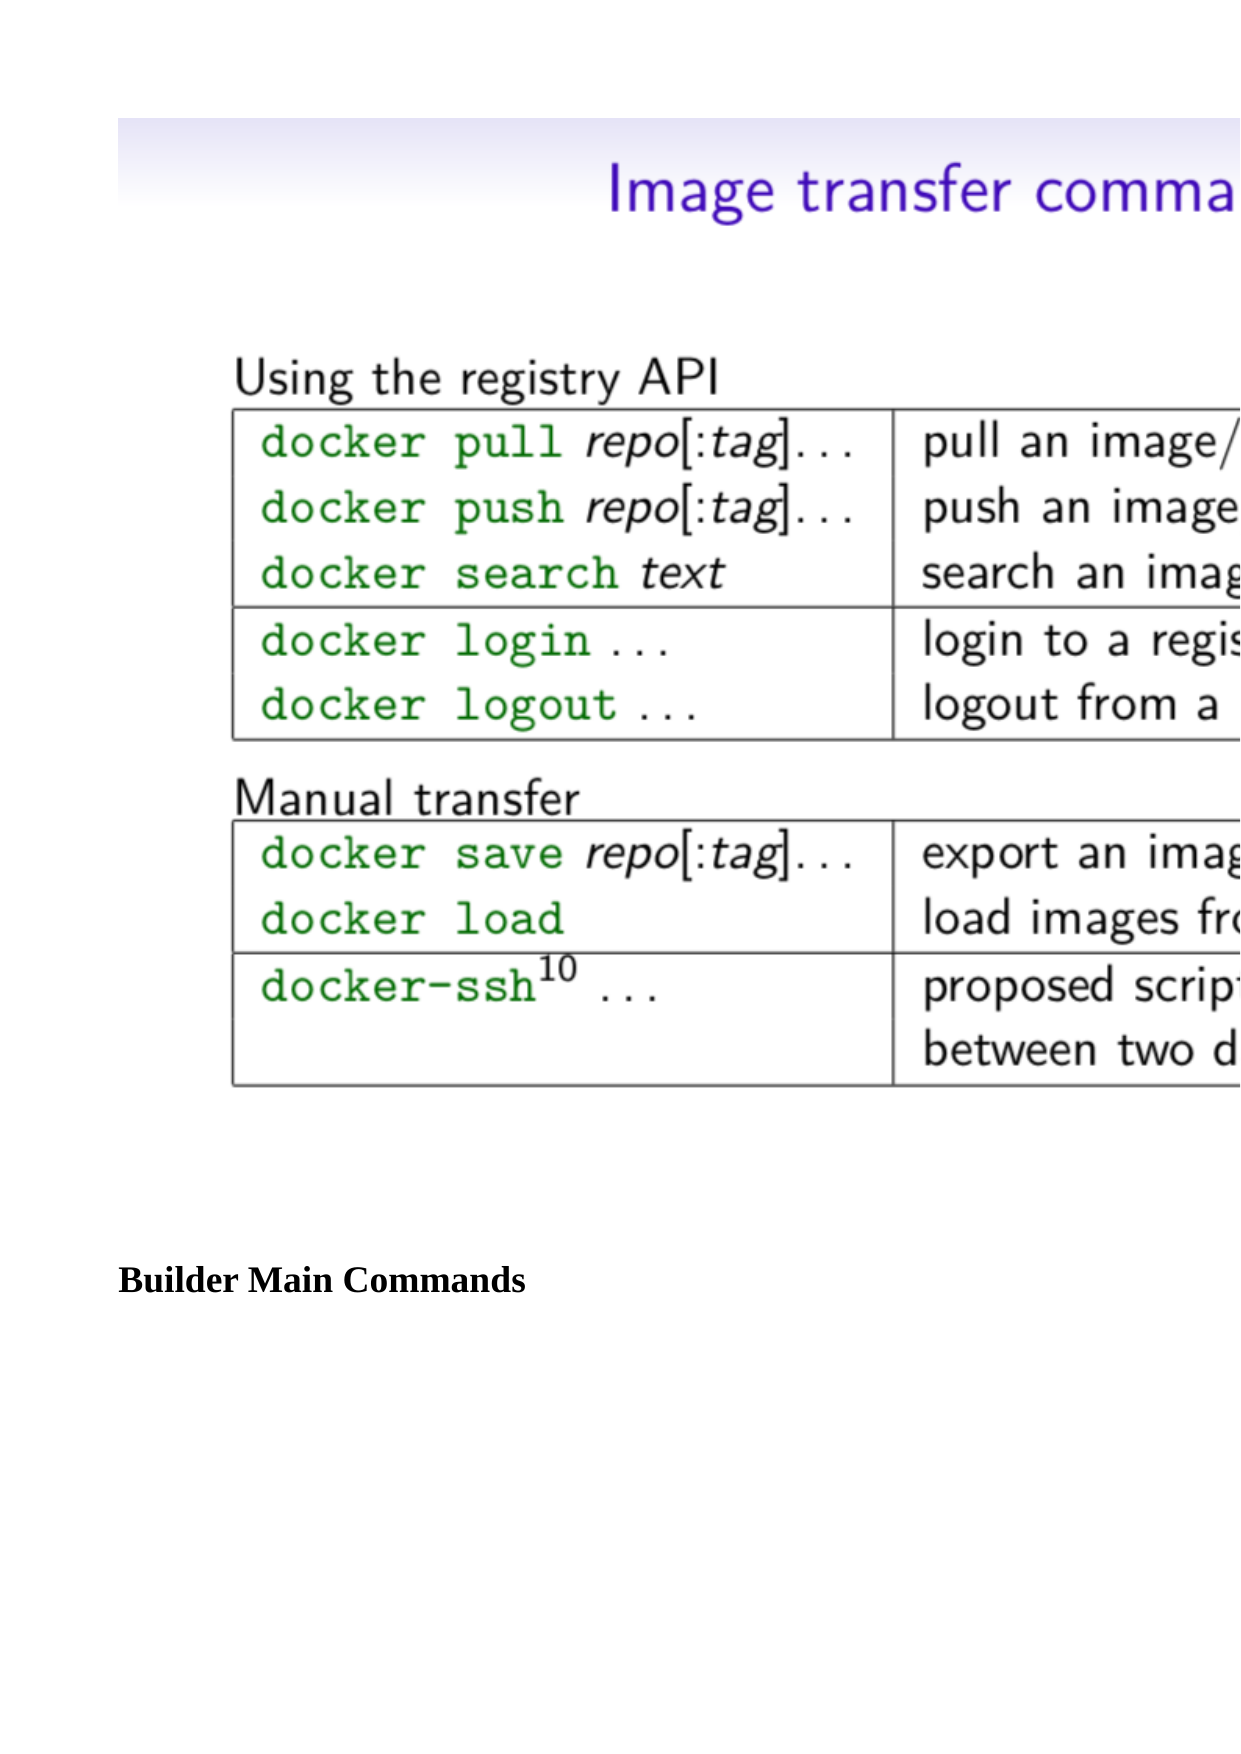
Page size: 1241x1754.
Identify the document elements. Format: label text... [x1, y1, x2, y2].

picture [118, 118, 1241, 1219]
subtitle Builder Main Commands [118, 1258, 1122, 1301]
